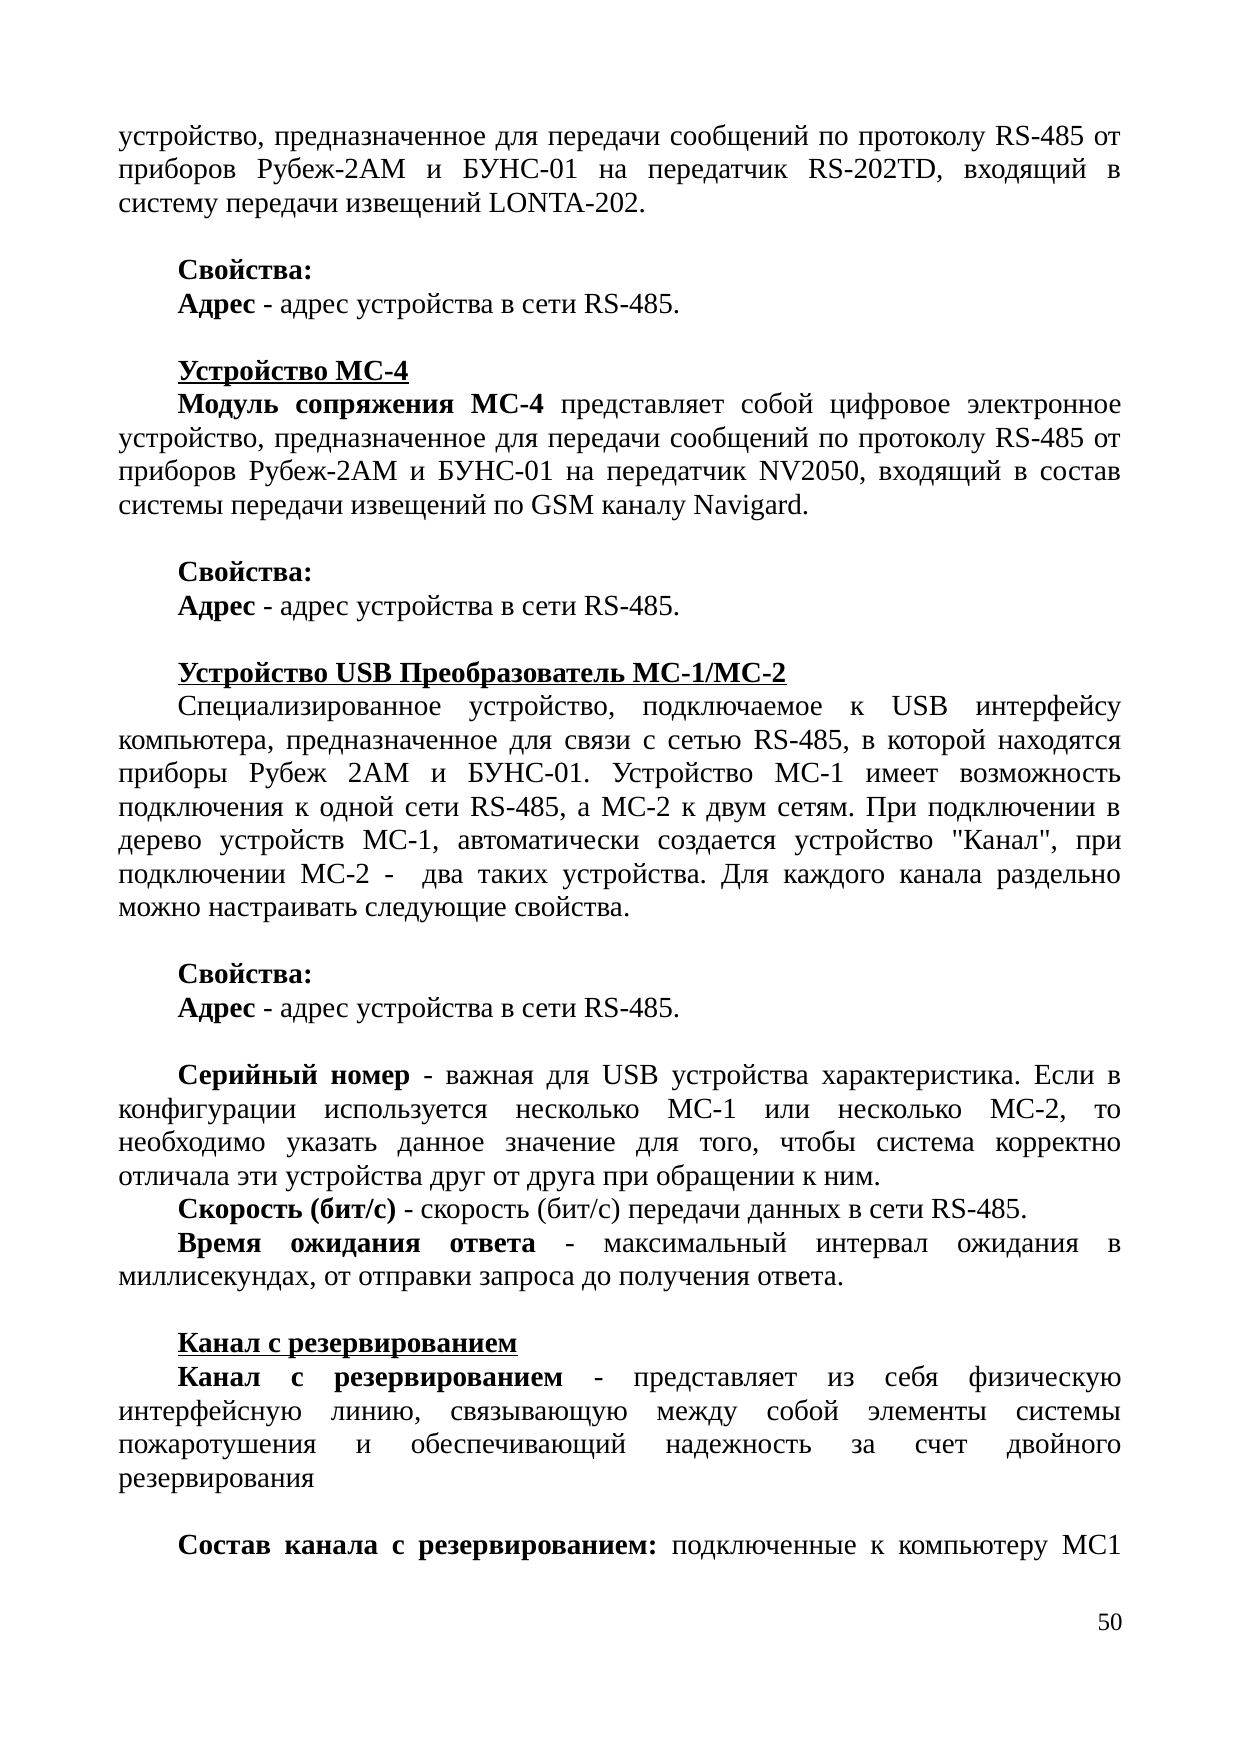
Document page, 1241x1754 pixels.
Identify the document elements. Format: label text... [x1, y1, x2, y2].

text Свойства: [118, 957, 1122, 990]
text Канал с резервированием - представляет из себя физическую интерфейсную линию, связывающую между собой элементы системы пожаротушения и обеспечивающий надежность за счет двойного резервирования [118, 1359, 1122, 1493]
text Устройство USB Преобразователь МС-1/МС-2 [118, 621, 1122, 688]
text Время ожидания ответа - максимальный интервал ожидания в миллисекундах, от отправки запроса до получения ответа. [118, 1225, 1122, 1292]
text Состав канала с резервированием: подключенные к компьютеру МС1 [118, 1527, 1122, 1560]
text Модуль сопряжения МС-4 представляет собой цифровое электронное устройство, предназначенное для передачи сообщений по протоколу RS-485 от приборов Рубеж-2АМ и БУНС-01 на передатчик NV2050, входящий в состав системы передачи извещений по GSM каналу Navigard. [118, 386, 1122, 521]
text Скорость (бит/с) - скорость (бит/с) передачи данных в сети RS-485. [118, 1191, 1122, 1225]
text Канал с резервированием [118, 1292, 1122, 1359]
text Свойства: [118, 252, 1122, 286]
text устройство, предназначенное для передачи сообщений по протоколу RS-485 от приборов Рубеж-2АМ и БУНС-01 на передатчик RS-202TD, входящий в систему передачи извещений LONTA-202. [118, 118, 1122, 219]
text Специализированное устройство, подключаемое к USB интерфейсу компьютера, предназначенное для связи с сетью RS-485, в которой находятся приборы Рубеж 2АМ и БУНС-01. Устройство МС-1 имеет возможность подключения к одной сети RS-485, а МС-2 к двум сетям. При подключении в дерево устройств МС-1, автоматически создается устройство "Канал", при подключении МС-2 - два таких устройства. Для каждого канала раздельно можно настраивать следующие свойства. [118, 688, 1122, 923]
text Серийный номер - важная для USB устройства характеристика. Если в конфигурации используется несколько МС-1 или несколько МС-2, то необходимо указать данное значение для того, чтобы система корректно отличала эти устройства друг от друга при обращении к ним. [118, 1057, 1122, 1191]
text Адрес - адрес устройства в сети RS-485. [118, 990, 1122, 1024]
text Адрес - адрес устройства в сети RS-485. [118, 588, 1122, 621]
text Свойства: [118, 554, 1122, 588]
text Адрес - адрес устройства в сети RS-485. [118, 286, 1122, 319]
text Устройство МС-4 [118, 319, 1122, 386]
